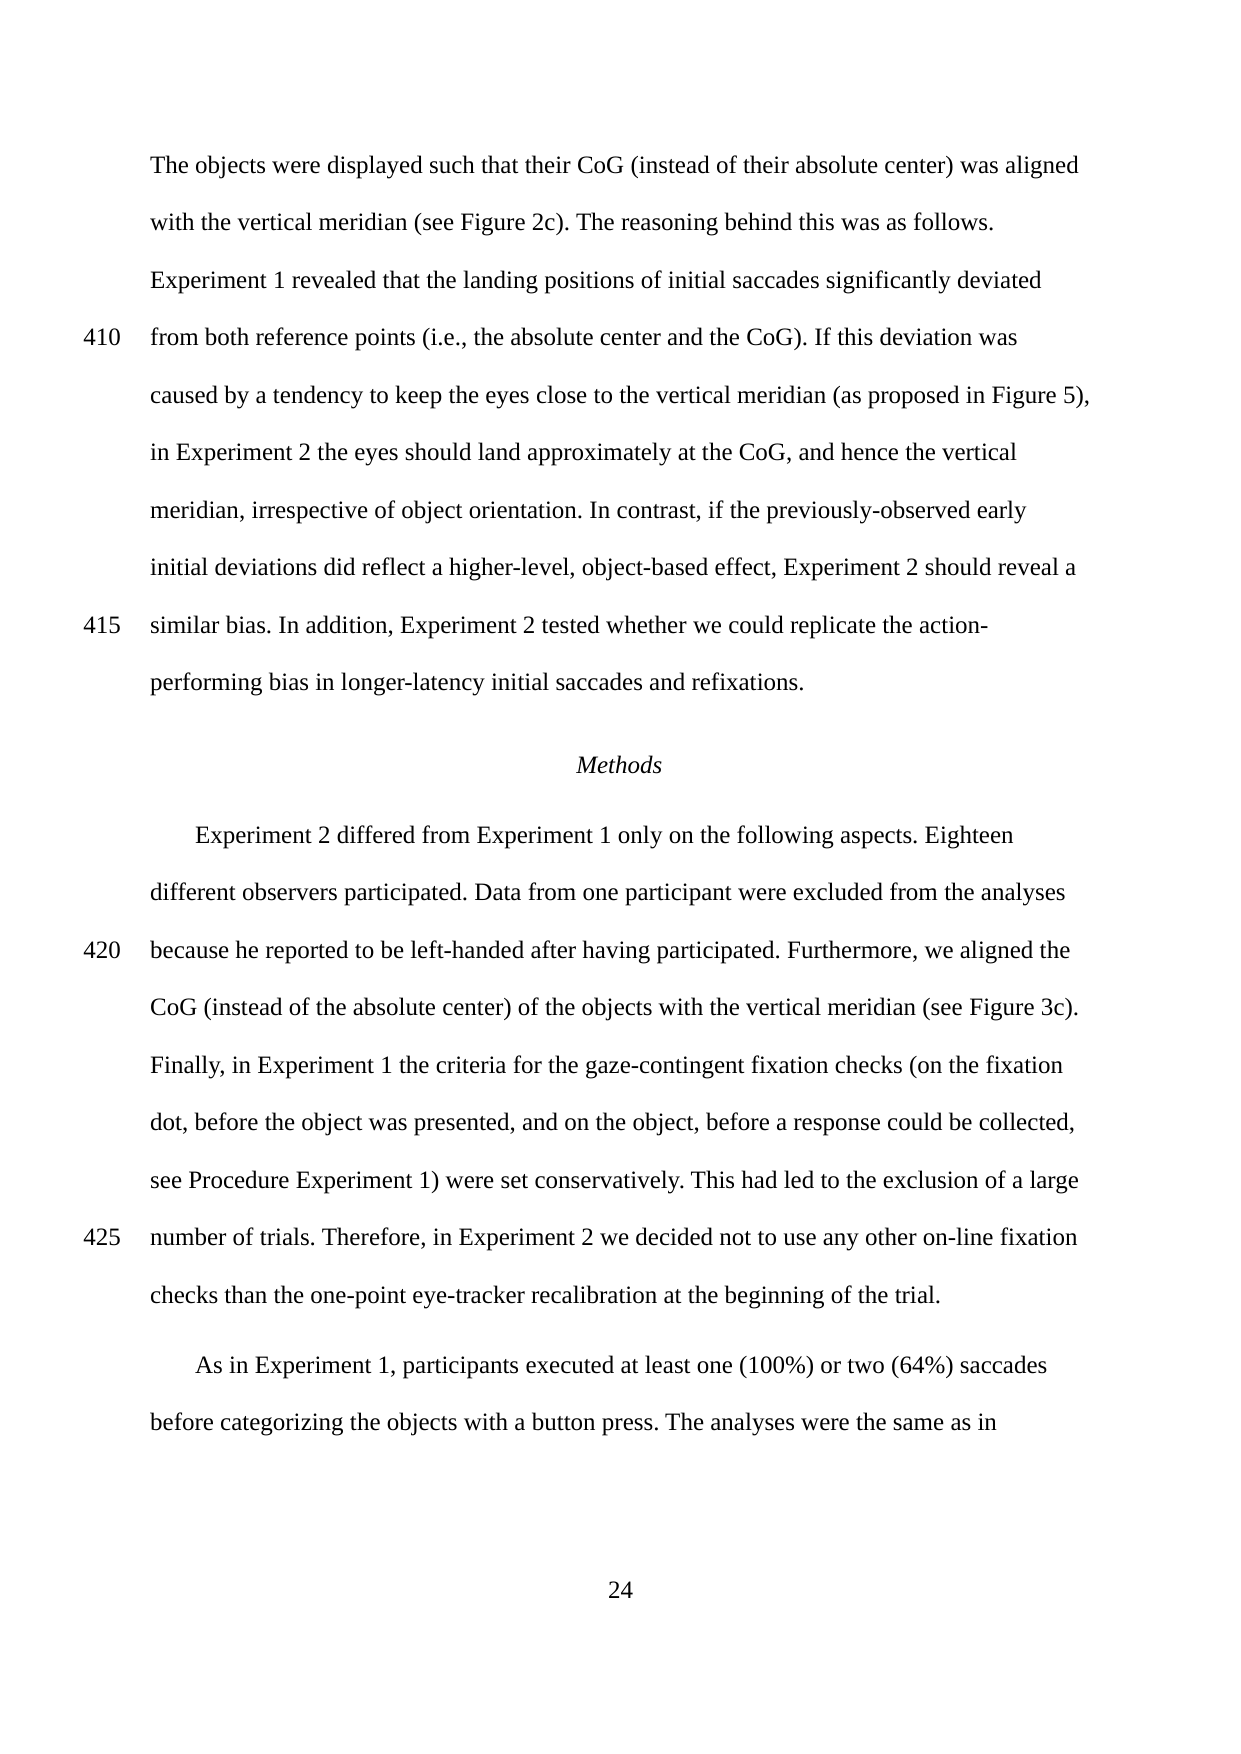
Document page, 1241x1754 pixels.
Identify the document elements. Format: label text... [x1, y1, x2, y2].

text Experiment 2 differed from Experiment 1 only on the following aspects. Eighteen different observers participated. Data from one participant were excluded from the analyses because he reported to be left-handed after having participated. Furthermore, we aligned the CoG (instead of the absolute center) of the objects with the vertical meridian (see Figure 3c). Finally, in Experiment 1 the criteria for the gaze-contingent fixation checks (on the fixation dot, before the object was presented, and on the object, before a response could be collected, see Procedure Experiment 1) were set conservatively. This had led to the exclusion of a large number of trials. Therefore, in Experiment 2 we decided not to use any other on-line fixation checks than the one-point eye-tracker recalibration at the beginning of the trial. [150, 820, 1091, 1309]
subtitle Methods [150, 750, 1091, 779]
text The objects were displayed such that their CoG (instead of their absolute center) was aligned with the vertical meridian (see Figure 2c). The reasoning behind this was as follows. Experiment 1 revealed that the landing positions of initial saccades significantly deviated from both reference points (i.e., the absolute center and the CoG). If this deviation was caused by a tendency to keep the eyes close to the vertical meridian (as proposed in Figure 5), in Experiment 2 the eyes should land approximately at the CoG, and hence the vertical meridian, irrespective of object orientation. In contrast, if the previously-observed early initial deviations did reflect a higher-level, object-based effect, Experiment 2 should reveal a similar bias. In addition, Experiment 2 tested whether we could replicate the action-performing bias in longer-latency initial saccades and refixations. [150, 150, 1091, 696]
text As in Experiment 1, participants executed at least one (100%) or two (64%) saccades before categorizing the objects with a button press. The analyses were the same as in [150, 1350, 1091, 1436]
